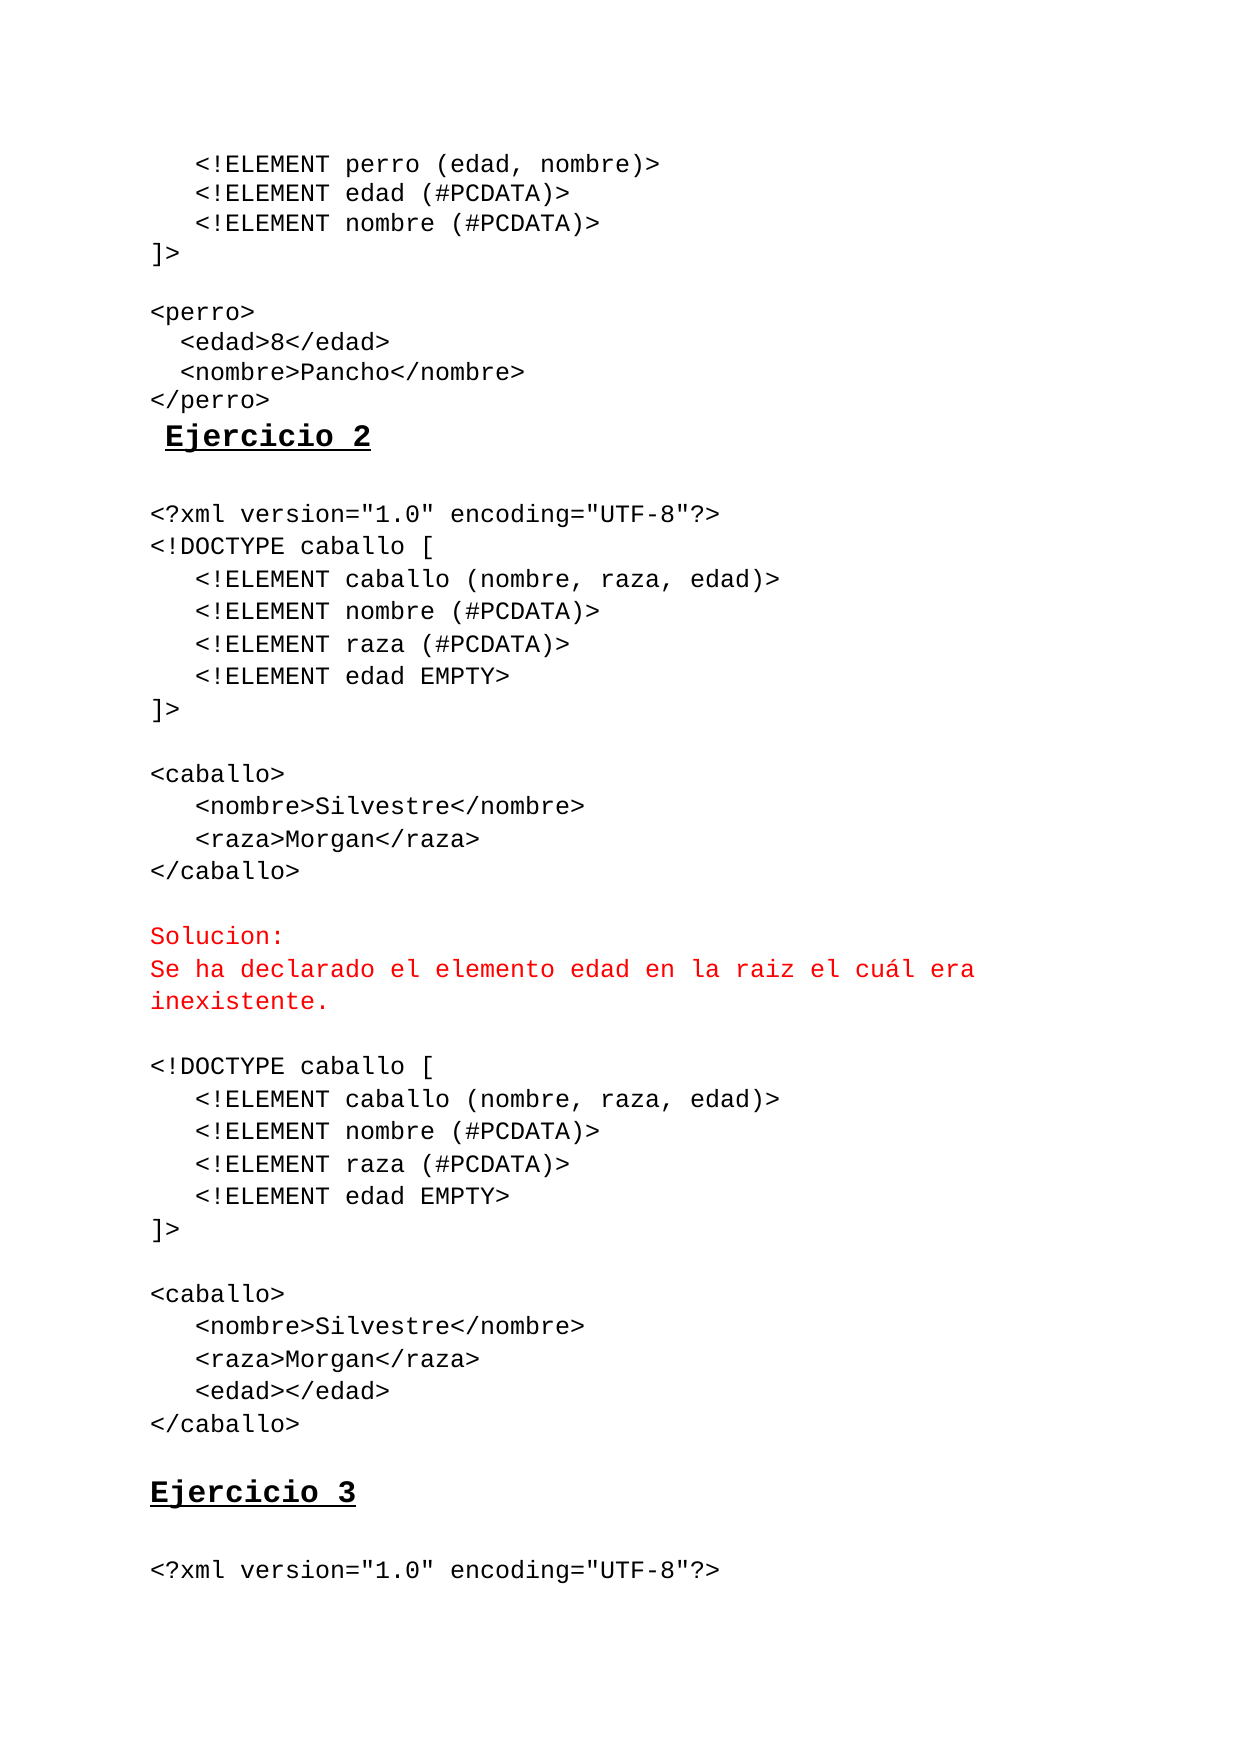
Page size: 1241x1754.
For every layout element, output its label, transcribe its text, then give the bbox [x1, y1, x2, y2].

text <raza>Morgan</raza> [150, 826, 1090, 855]
text ]> [150, 239, 1090, 269]
text <!ELEMENT nombre (#PCDATA)> [150, 209, 1090, 239]
text <!ELEMENT nombre (#PCDATA)> [150, 599, 1090, 627]
text </perro> [150, 387, 1090, 416]
text <edad>8</edad> [150, 328, 1090, 358]
text <?xml version="1.0" encoding="UTF-8"?> [150, 1558, 1090, 1586]
text <?xml version="1.0" encoding="UTF-8"?> [150, 501, 1090, 530]
text </caballo> [150, 859, 1090, 887]
text <!ELEMENT caballo (nombre, raza, edad)> [150, 1086, 1090, 1115]
text <raza>Morgan</raza> [150, 1346, 1090, 1375]
text Ejercicio 2 [150, 420, 1090, 455]
text <!ELEMENT nombre (#PCDATA)> [150, 1119, 1090, 1147]
text <!ELEMENT edad (#PCDATA)> [150, 180, 1090, 209]
text Se ha declarado el elemento edad en la raiz el cuál era inexistente. [150, 956, 1090, 1017]
text <caballo> [150, 761, 1090, 790]
text <nombre>Pancho</nombre> [150, 358, 1090, 387]
text ]> [150, 696, 1090, 725]
text <!ELEMENT edad EMPTY> [150, 1184, 1090, 1212]
text <edad></edad> [150, 1379, 1090, 1407]
text <!ELEMENT edad EMPTY> [150, 664, 1090, 692]
text <!ELEMENT raza (#PCDATA)> [150, 1151, 1090, 1180]
text <!ELEMENT perro (edad, nombre)> [150, 150, 1090, 180]
text <!ELEMENT raza (#PCDATA)> [150, 631, 1090, 660]
text <nombre>Silvestre</nombre> [150, 794, 1090, 822]
text <perro> [150, 298, 1090, 328]
text ]> [150, 1216, 1090, 1245]
text <!ELEMENT caballo (nombre, raza, edad)> [150, 566, 1090, 595]
text Ejercicio 3 [150, 1476, 1090, 1512]
text <caballo> [150, 1281, 1090, 1310]
text <nombre>Silvestre</nombre> [150, 1314, 1090, 1342]
text <!DOCTYPE caballo [ [150, 1054, 1090, 1082]
text <!DOCTYPE caballo [ [150, 534, 1090, 562]
text </caballo> [150, 1411, 1090, 1440]
text Solucion: [150, 924, 1090, 952]
